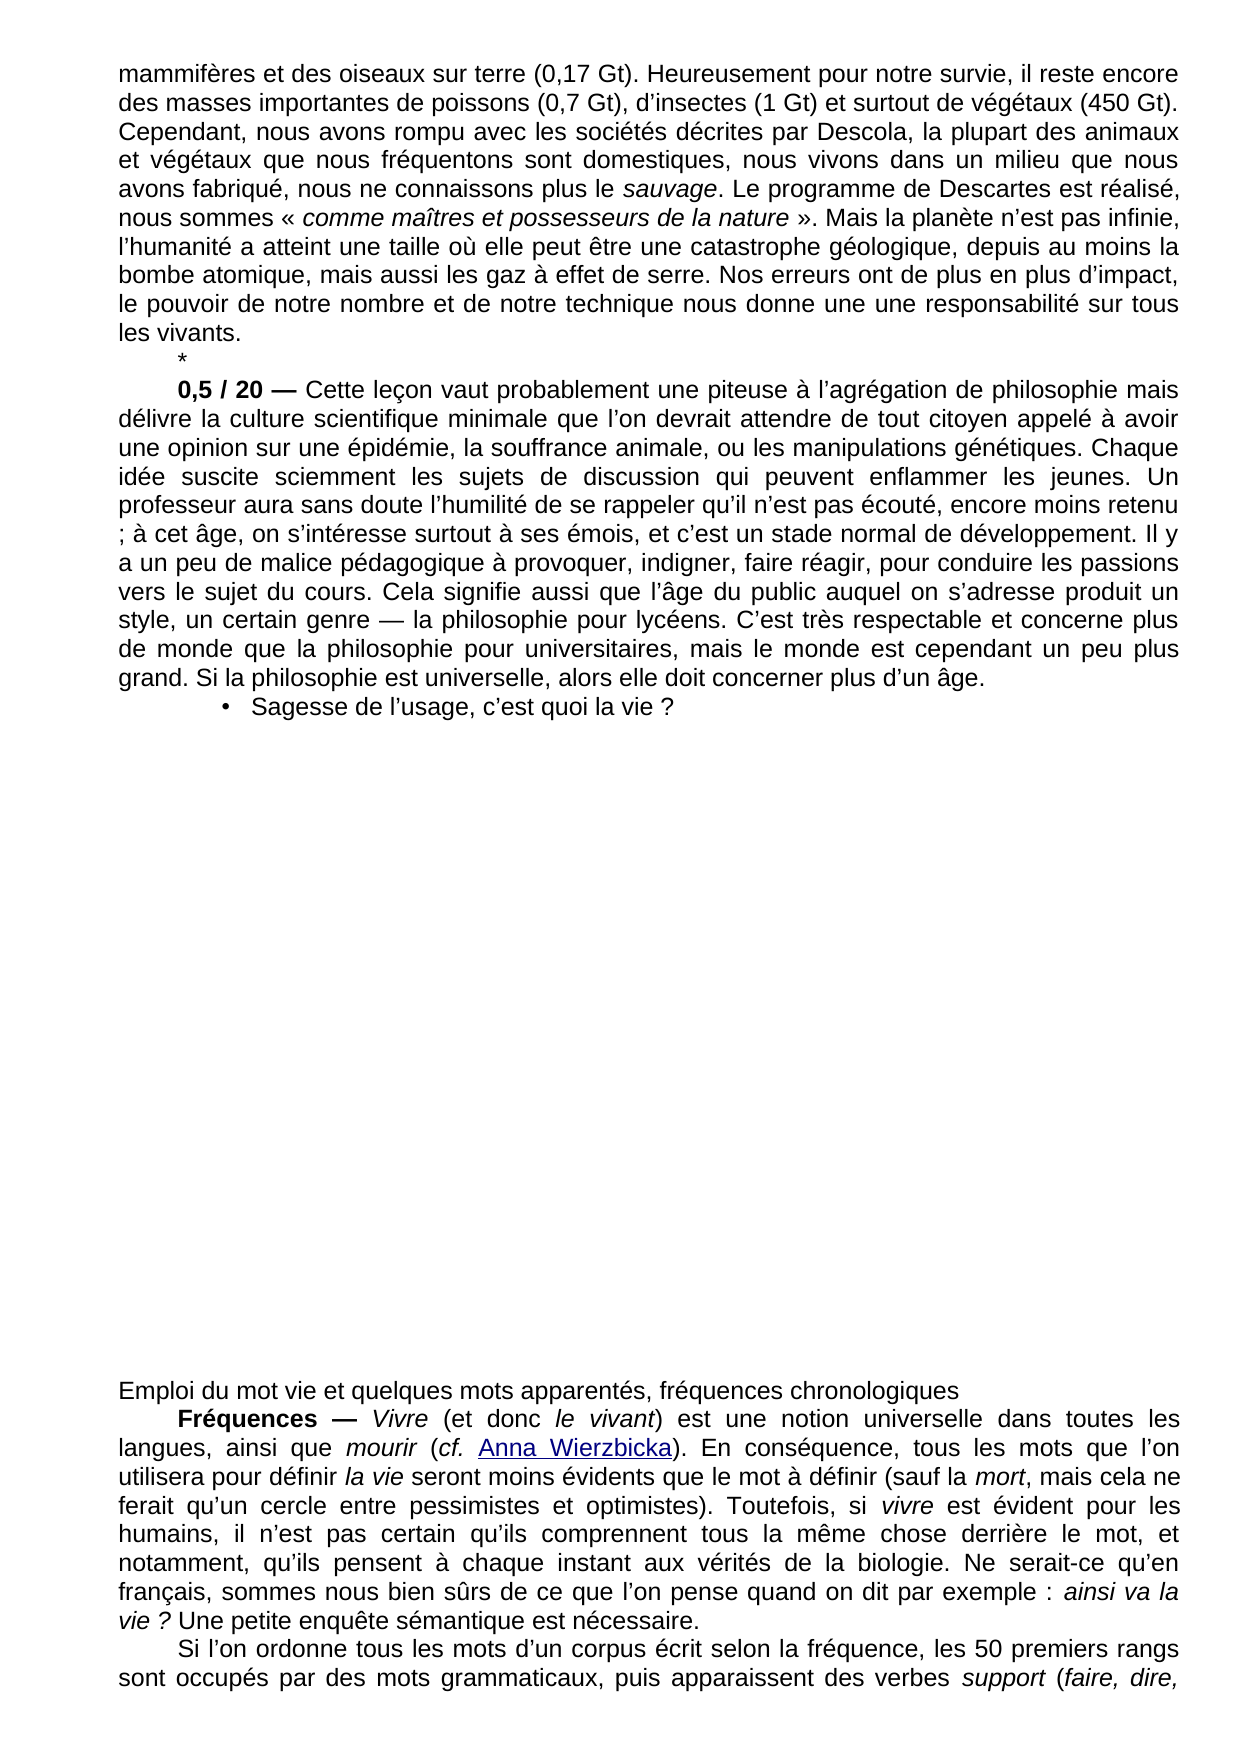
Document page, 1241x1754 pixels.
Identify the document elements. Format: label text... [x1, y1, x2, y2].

text mammifères et des oiseaux sur terre (0,17 Gt). Heureusement pour notre survie, il reste encore des masses importantes de poissons (0,7 Gt), d’insectes (1 Gt) et surtout de végétaux (450 Gt). Cependant, nous avons rompu avec les sociétés décrites par Descola, la plupart des animaux et végétaux que nous fréquentons sont domestiques, nous vivons dans un milieu que nous avons fabriqué, nous ne connaissons plus le sauvage. Le programme de Descartes est réalisé, nous sommes « comme maîtres et possesseurs de la nature ». Mais la planète n’est pas infinie, l’humanité a atteint une taille où elle peut être une catastrophe géologique, depuis au moins la bombe atomique, mais aussi les gaz à effet de serre. Nos erreurs ont de plus en plus d’impact, le pouvoir de notre nombre et de notre technique nous donne une une responsabilité sur tous les vivants. [118, 59, 1181, 347]
text Fréquences — Vivre (et donc le vivant) est une notion universelle dans toutes les langues, ainsi que mourir (cf. Anna Wierzbicka). En conséquence, tous les mots que l’on utilisera pour définir la vie seront moins évidents que le mot à définir (sauf la mort, mais cela ne ferait qu’un cercle entre pessimistes et optimistes). Toutefois, si vivre est évident pour les humains, il n’est pas certain qu’ils comprennent tous la même chose derrière le mot, et notamment, qu’ils pensent à chaque instant aux vérités de la biologie. Ne serait-ce qu’en français, sommes nous bien sûrs de ce que l’on pense quand on dit par exemple : ainsi va la vie ? Une petite enquête sémantique est nécessaire. [118, 1404, 1181, 1634]
list Sagesse de l’usage, c’est quoi la vie ? [162, 692, 1181, 720]
text Emploi du mot vie et quelques mots apparentés, fréquences chronologiques [118, 720, 1181, 1404]
text 0,5 / 20 — Cette leçon vaut probablement une piteuse à l’agrégation de philosophie mais délivre la culture scientifique minimale que l’on devrait attendre de tout citoyen appelé à avoir une opinion sur une épidémie, la souffrance animale, ou les manipulations génétiques. Chaque idée suscite sciemment les sujets de discussion qui peuvent enflammer les jeunes. Un professeur aura sans doute l’humilité de se rappeler qu’il n’est pas écouté, encore moins retenu ; à cet âge, on s’intéresse surtout à ses émois, et c’est un stade normal de développement. Il y a un peu de malice pédagogique à provoquer, indigner, faire réagir, pour conduire les passions vers le sujet du cours. Cela signifie aussi que l’âge du public auquel on s’adresse produit un style, un certain genre — la philosophie pour lycéens. C’est très respectable et concerne plus de monde que la philosophie pour universitaires, mais le monde est cependant un peu plus grand. Si la philosophie est universelle, alors elle doit concerner plus d’un âge. [118, 375, 1181, 692]
text * [118, 347, 1181, 375]
text Si l’on ordonne tous les mots d’un corpus écrit selon la fréquence, les 50 premiers rangs sont occupés par des mots grammaticaux, puis apparaissent des verbes support (faire, dire, [118, 1634, 1181, 1692]
